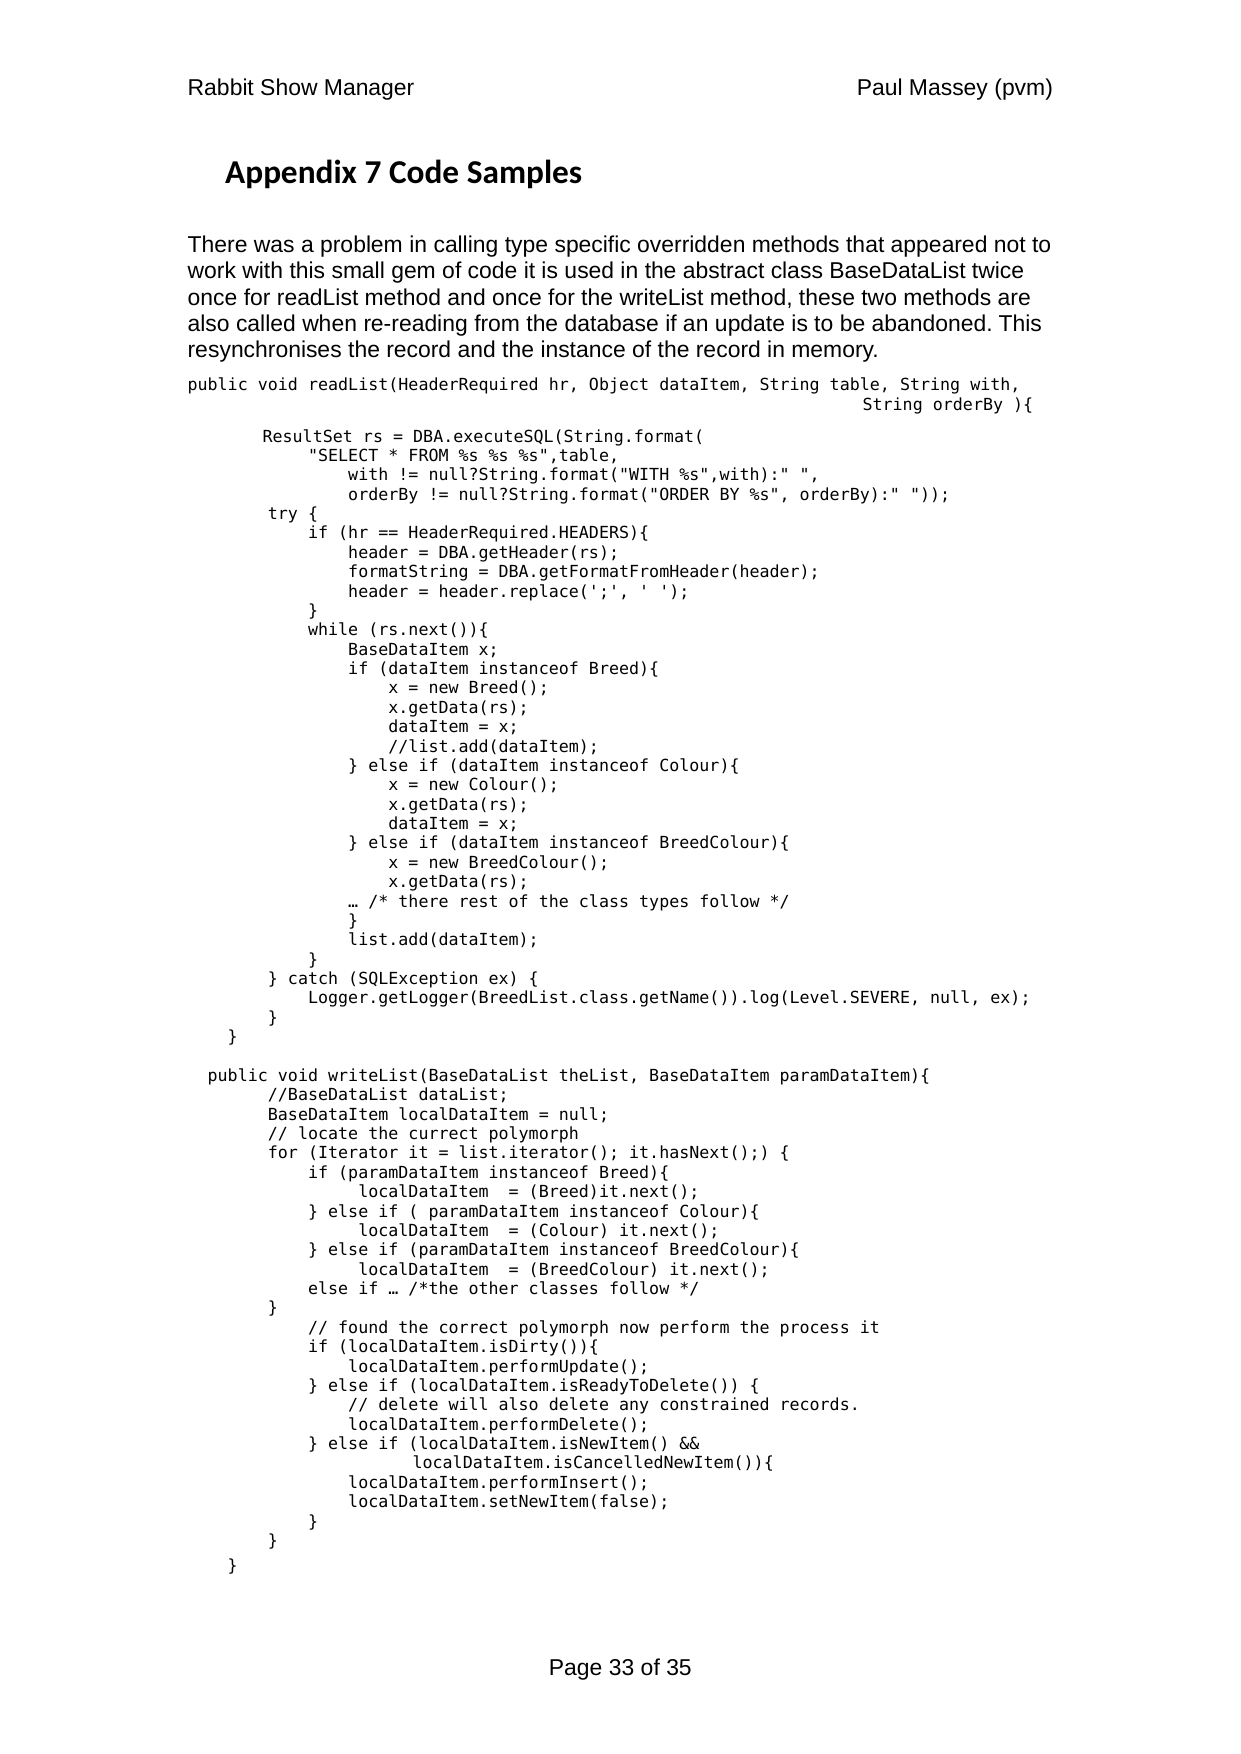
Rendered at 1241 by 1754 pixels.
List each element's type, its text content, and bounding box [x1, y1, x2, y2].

text } [187, 950, 1053, 969]
text } else if ( paramDataItem instanceof Colour){ [187, 1202, 1053, 1221]
text x.getData(rs); [187, 872, 1053, 892]
text //BaseDataList dataList; [187, 1085, 1053, 1105]
text x = new BreedColour(); [187, 853, 1053, 872]
text orderBy != null?String.format("ORDER BY %s", orderBy):" ")); [187, 485, 1053, 504]
text } [187, 1512, 1053, 1531]
text with != null?String.format("WITH %s",with):" ", [187, 465, 1053, 485]
text x = new Colour(); [187, 775, 1053, 795]
text dataItem = x; [187, 717, 1053, 737]
text localDataItem = (BreedColour) it.next(); [187, 1260, 1053, 1279]
text } catch (SQLException ex) { [187, 969, 1053, 988]
text // locate the currect polymorph [187, 1124, 1053, 1143]
text else if … /*the other classes follow */ [187, 1279, 1053, 1298]
text if (paramDataItem instanceof Breed){ [187, 1163, 1053, 1182]
text } else if (localDataItem.isReadyToDelete()) { [187, 1376, 1053, 1395]
text if (hr == HeaderRequired.HEADERS){ [187, 523, 1053, 543]
text There was a problem in calling type specific overridden methods that appeared not to work with this small gem of code it is used in the abstract class BaseDataList twice once for readList method and once for the writeList method, these two methods are also called when re-reading from the database if an update is to be abandoned. This resynchronises the record and the instance of the record in memory. [187, 231, 1053, 363]
text localDataItem.performUpdate(); [187, 1357, 1053, 1376]
text localDataItem = (Colour) it.next(); [187, 1221, 1053, 1240]
text while (rs.next()){ [187, 620, 1053, 640]
text header = DBA.getHeader(rs); [187, 543, 1053, 562]
text public void readList(HeaderRequired hr, Object dataItem, String table, String with, String orderBy ){ [187, 375, 1053, 414]
text } else if (paramDataItem instanceof BreedColour){ [187, 1240, 1053, 1260]
text } [187, 1298, 1053, 1318]
text localDataItem.performInsert(); [187, 1473, 1053, 1492]
subtitle Appendix 7 Code Samples [187, 151, 1053, 192]
text header = header.replace(';', ' '); [187, 582, 1053, 601]
text // found the correct polymorph now perform the process it [187, 1318, 1053, 1337]
text } else if (localDataItem.isNewItem() && [187, 1434, 1053, 1453]
text } [187, 1550, 1053, 1577]
text // delete will also delete any constrained records. [187, 1395, 1053, 1415]
text } [187, 1531, 1053, 1550]
text if (dataItem instanceof Breed){ [187, 659, 1053, 678]
text } else if (dataItem instanceof Colour){ [187, 756, 1053, 775]
text Logger.getLogger(BreedList.class.getName()).log(Level.SEVERE, null, ex); [187, 988, 1053, 1008]
text … /* there rest of the class types follow */ } [187, 892, 1053, 930]
text localDataItem.performDelete(); [187, 1415, 1053, 1434]
text localDataItem.setNewItem(false); [187, 1492, 1053, 1512]
text x = new Breed(); [187, 678, 1053, 698]
text dataItem = x; [187, 814, 1053, 833]
text for (Iterator it = list.iterator(); it.hasNext();) { [187, 1143, 1053, 1163]
text formatString = DBA.getFormatFromHeader(header); [187, 562, 1053, 582]
text } else if (dataItem instanceof BreedColour){ [187, 833, 1053, 853]
text //list.add(dataItem); [187, 737, 1053, 756]
text ResultSet rs = DBA.executeSQL(String.format( [187, 427, 1053, 446]
text BaseDataItem localDataItem = null; [187, 1105, 1053, 1124]
text try { [187, 504, 1053, 523]
text x.getData(rs); [187, 795, 1053, 814]
text BaseDataItem x; [187, 640, 1053, 659]
text } [187, 601, 1053, 620]
text if (localDataItem.isDirty()){ [187, 1337, 1053, 1357]
text localDataItem = (Breed)it.next(); [187, 1182, 1053, 1202]
text } public void writeList(BaseDataList theList, BaseDataItem paramDataItem){ [187, 1027, 1053, 1085]
text x.getData(rs); [187, 698, 1053, 717]
text localDataItem.isCancelledNewItem()){ [187, 1453, 1053, 1473]
text } [187, 1008, 1053, 1027]
text list.add(dataItem); [187, 930, 1053, 950]
text "SELECT * FROM %s %s %s",table, [187, 446, 1053, 465]
